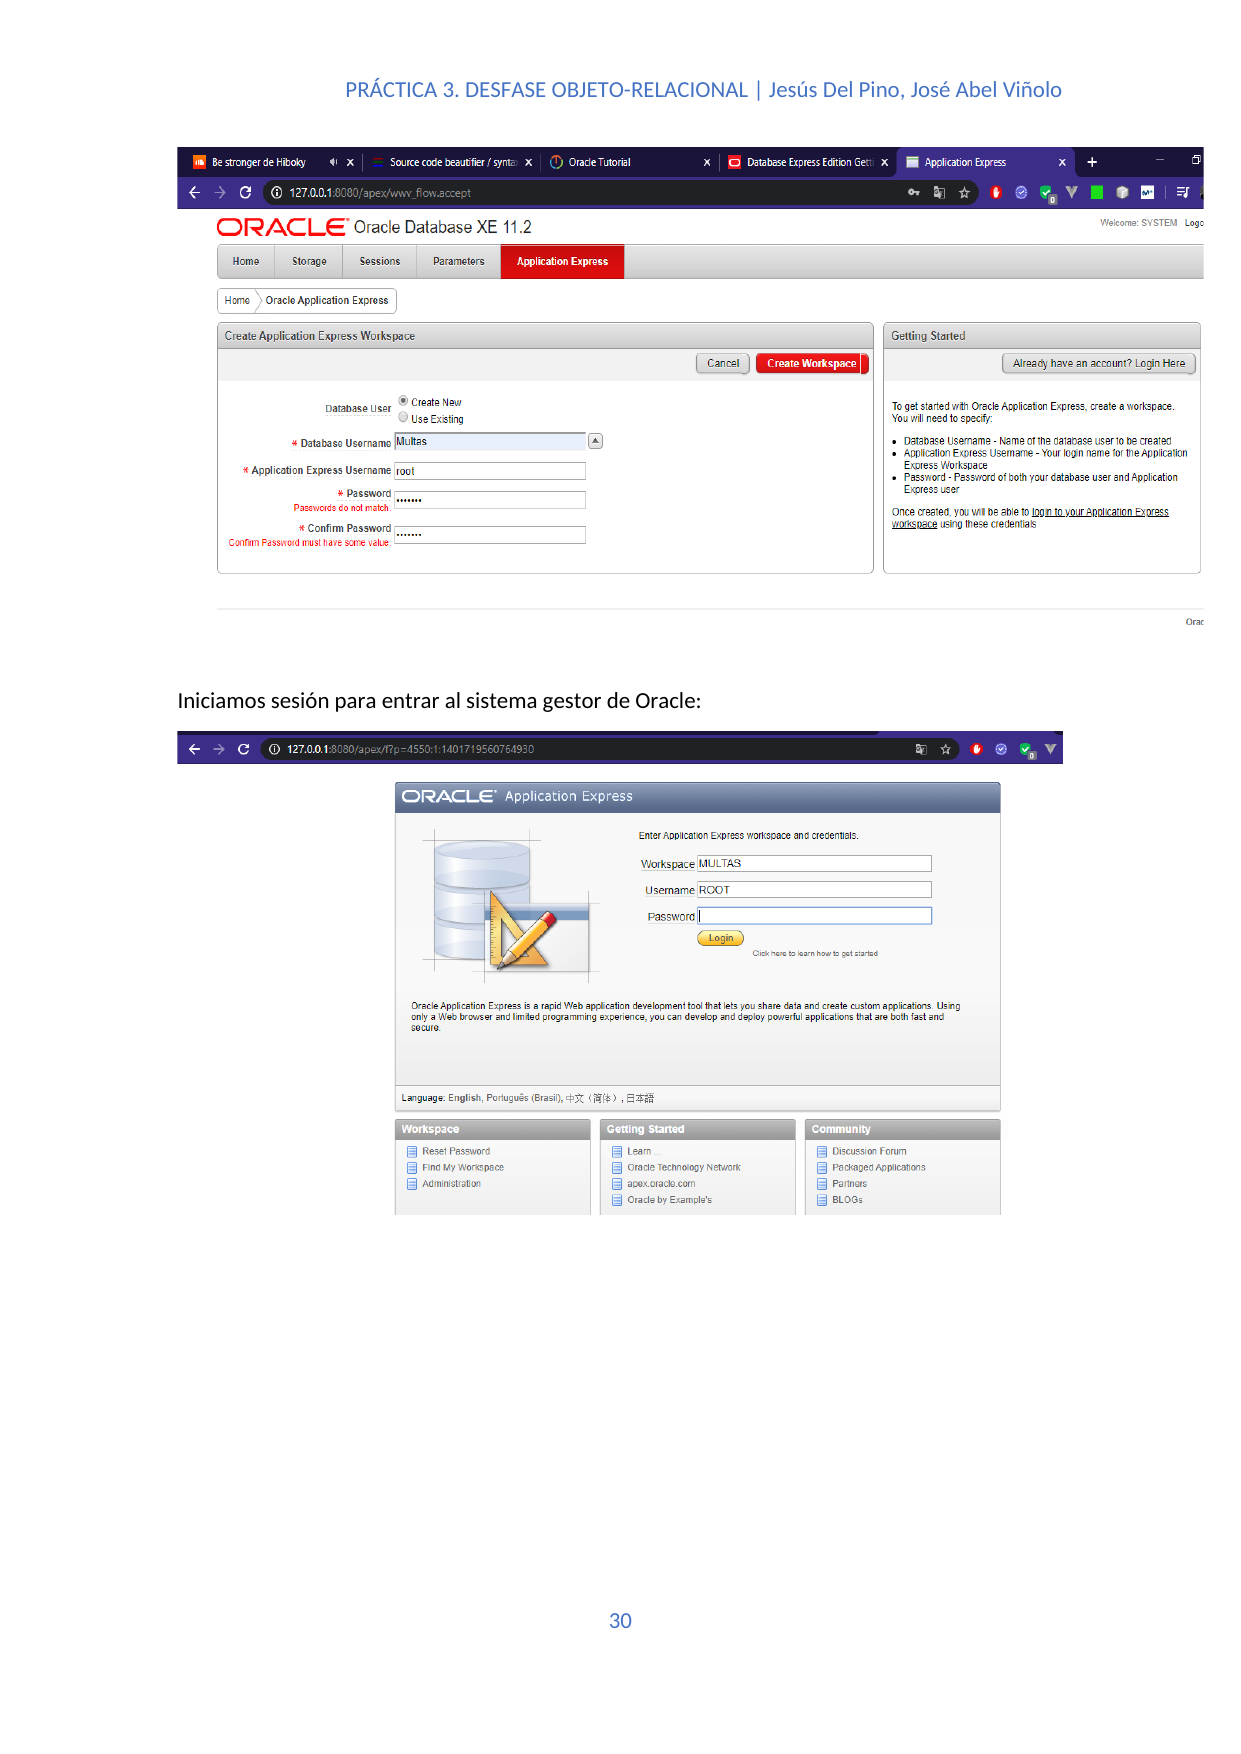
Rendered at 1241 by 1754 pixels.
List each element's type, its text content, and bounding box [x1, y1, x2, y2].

text Iniciamos sesión para entrar al sistema gestor de Oracle: [177, 687, 1063, 715]
